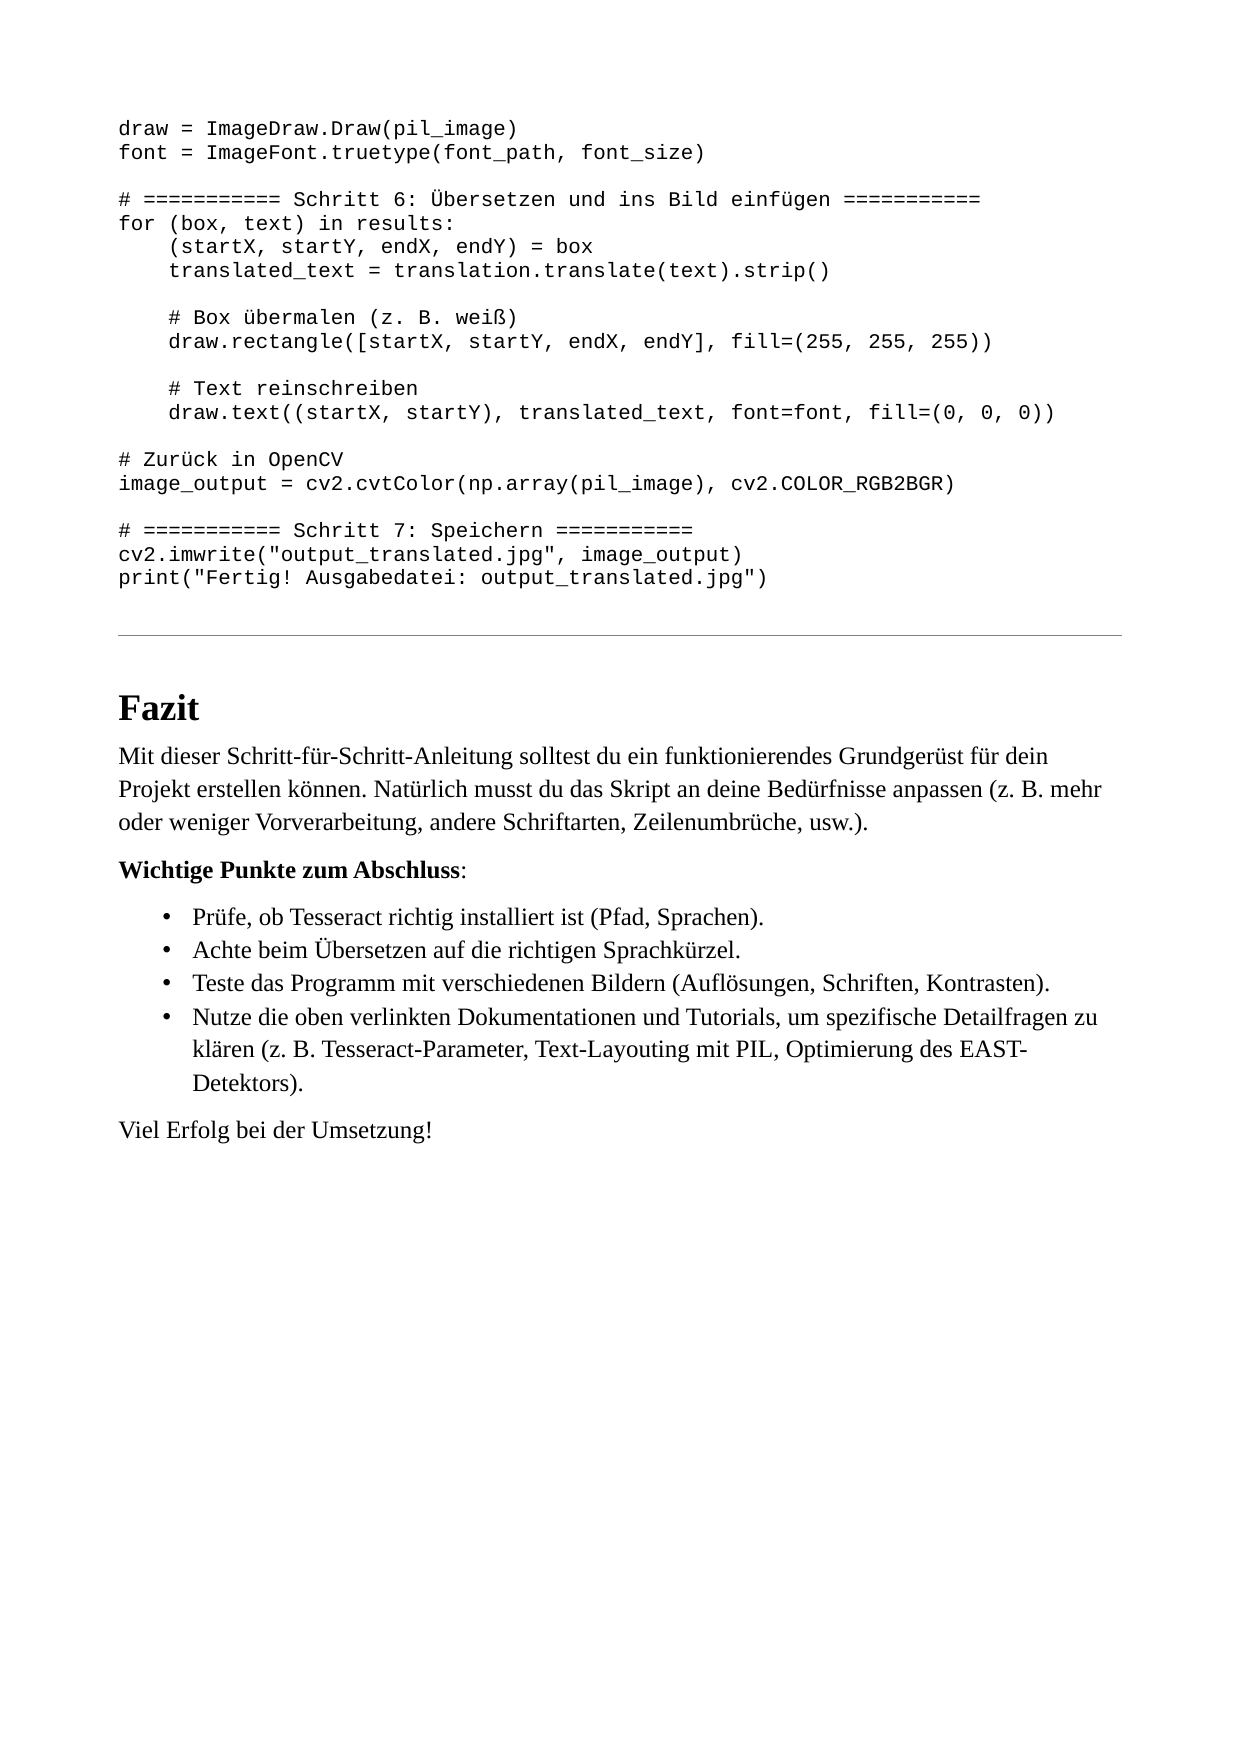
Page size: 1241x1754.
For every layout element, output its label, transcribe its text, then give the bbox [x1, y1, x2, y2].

text image_output = cv2.cvtColor(np.array(pil_image), cv2.COLOR_RGB2BGR) [118, 473, 1122, 496]
text for (box, text) in results: [118, 213, 1122, 236]
text cv2.imwrite("output_translated.jpg", image_output) [118, 544, 1122, 567]
list Teste das Programm mit verschiedenen Bildern (Auflösungen, Schriften, Kontrasten). [162, 968, 1122, 997]
text # =========== Schritt 7: Speichern =========== [118, 520, 1122, 544]
text Wichtige Punkte zum Abschluss: [118, 855, 1122, 884]
text # Box übermalen (z. B. weiß) [118, 307, 1122, 331]
text # =========== Schritt 6: Übersetzen und ins Bild einfügen =========== [118, 189, 1122, 213]
text # Zurück in OpenCV [118, 449, 1122, 473]
text draw = ImageDraw.Draw(pil_image) [118, 118, 1122, 142]
text Mit dieser Schritt-für-Schritt-Anleitung solltest du ein funktionierendes Grundgerüst für dein Projekt erstellen können. Natürlich musst du das Skript an deine Bedürfnisse anpassen (z. B. mehr oder weniger Vorverarbeitung, andere Schriftarten, Zeilenumbrüche, usw.). [118, 741, 1122, 836]
list Nutze die oben verlinkten Dokumentationen und Tutorials, um spezifische Detailfragen zu klären (z. B. Tesseract-Parameter, Text-Layouting mit PIL, Optimierung des EAST-Detektors). [162, 1002, 1122, 1096]
text # Text reinschreiben [118, 378, 1122, 402]
list Prüfe, ob Tesseract richtig installiert ist (Pfad, Sprachen). [162, 902, 1122, 931]
text draw.text((startX, startY), translated_text, font=font, fill=(0, 0, 0)) [118, 402, 1122, 426]
list Achte beim Übersetzen auf die richtigen Sprachkürzel. [162, 936, 1122, 964]
text translated_text = translation.translate(text).strip() [118, 260, 1122, 284]
text font = ImageFont.truetype(font_path, font_size) [118, 142, 1122, 165]
text draw.rectangle([startX, startY, endX, endY], fill=(255, 255, 255)) [118, 331, 1122, 354]
text print("Fertig! Ausgabedatei: output_translated.jpg") [118, 567, 1122, 591]
text Viel Erfolg bei der Umsetzung! [118, 1115, 1122, 1144]
subtitle Fazit [118, 686, 1122, 729]
text (startX, startY, endX, endY) = box [118, 236, 1122, 260]
